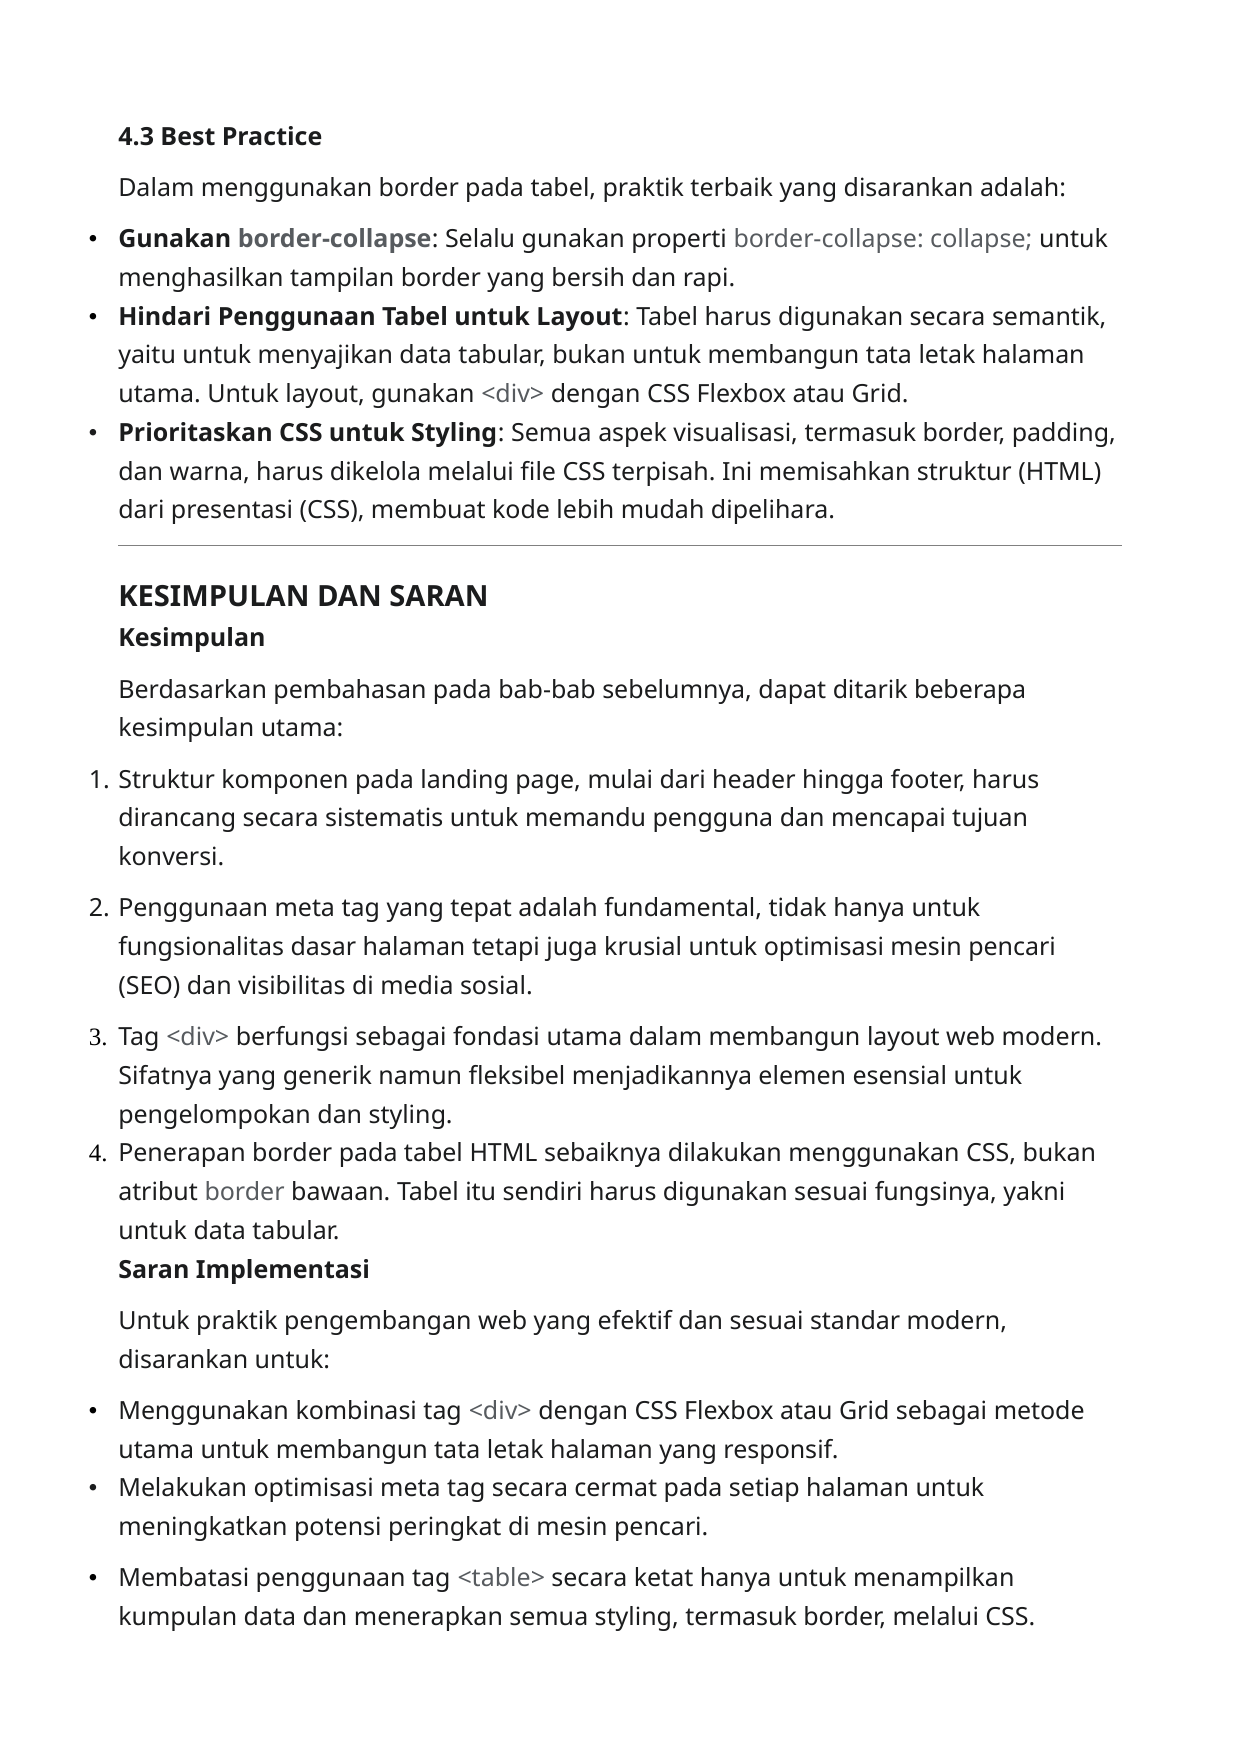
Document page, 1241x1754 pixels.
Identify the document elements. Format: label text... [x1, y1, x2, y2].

list Melakukan optimisasi meta tag secara cermat pada setiap halaman untuk meningkatkan potensi peringkat di mesin pencari. [118, 1470, 1122, 1543]
list Menggunakan kombinasi tag <div> dengan CSS Flexbox atau Grid sebagai metode utama untuk membangun tata letak halaman yang responsif. [118, 1393, 1122, 1465]
list Gunakan border-collapse: Selalu gunakan properti border-collapse: collapse; untuk menghasilkan tampilan border yang bersih dan rapi. [118, 221, 1122, 293]
list Membatasi penggunaan tag <table> secara ketat hanya untuk menampilkan kumpulan data dan menerapkan semua styling, termasuk border, melalui CSS. [118, 1560, 1122, 1633]
list Penggunaan meta tag yang tepat adalah fundamental, tidak hanya untuk fungsionalitas dasar halaman tetapi juga krusial untuk optimisasi mesin pencari (SEO) dan visibilitas di media sosial. [118, 890, 1122, 1002]
subtitle KESIMPULAN DAN SARAN [118, 575, 1122, 614]
text Untuk praktik pengembangan web yang efektif dan sesuai standar modern, disarankan untuk: [118, 1303, 1122, 1375]
subtitle Saran Implementasi [118, 1251, 1122, 1285]
list Penerapan border pada tabel HTML sebaiknya dilakukan menggunakan CSS, bukan atribut border bawaan. Tabel itu sendiri harus digunakan sesuai fungsinya, yakni untuk data tabular. [118, 1135, 1122, 1247]
list Tag <div> berfungsi sebagai fondasi utama dalam membangun layout web modern. Sifatnya yang generik namun fleksibel menjadikannya elemen esensial untuk pengelompokan dan styling. [118, 1019, 1122, 1130]
list Struktur komponen pada landing page, mulai dari header hingga footer, harus dirancang secara sistematis untuk memandu pengguna dan mencapai tujuan konversi. [118, 761, 1122, 873]
list Hindari Penggunaan Tabel untuk Layout: Tabel harus digunakan secara semantik, yaitu untuk menyajikan data tabular, bukan untuk membangun tata letak halaman utama. Untuk layout, gunakan <div> dengan CSS Flexbox atau Grid. [118, 298, 1122, 410]
subtitle Kesimpulan [118, 620, 1122, 654]
text Berdasarkan pembahasan pada bab-bab sebelumnya, dapat ditarik beberapa kesimpulan utama: [118, 671, 1122, 744]
subtitle 4.3 Best Practice [118, 118, 1122, 152]
text Dalam menggunakan border pada tabel, praktik terbaik yang disarankan adalah: [118, 169, 1122, 203]
list Prioritaskan CSS untuk Styling: Semua aspek visualisasi, termasuk border, padding, dan warna, harus dikelola melalui file CSS terpisah. Ini memisahkan struktur (HTML) dari presentasi (CSS), membuat kode lebih mudah dipelihara. [118, 414, 1122, 526]
